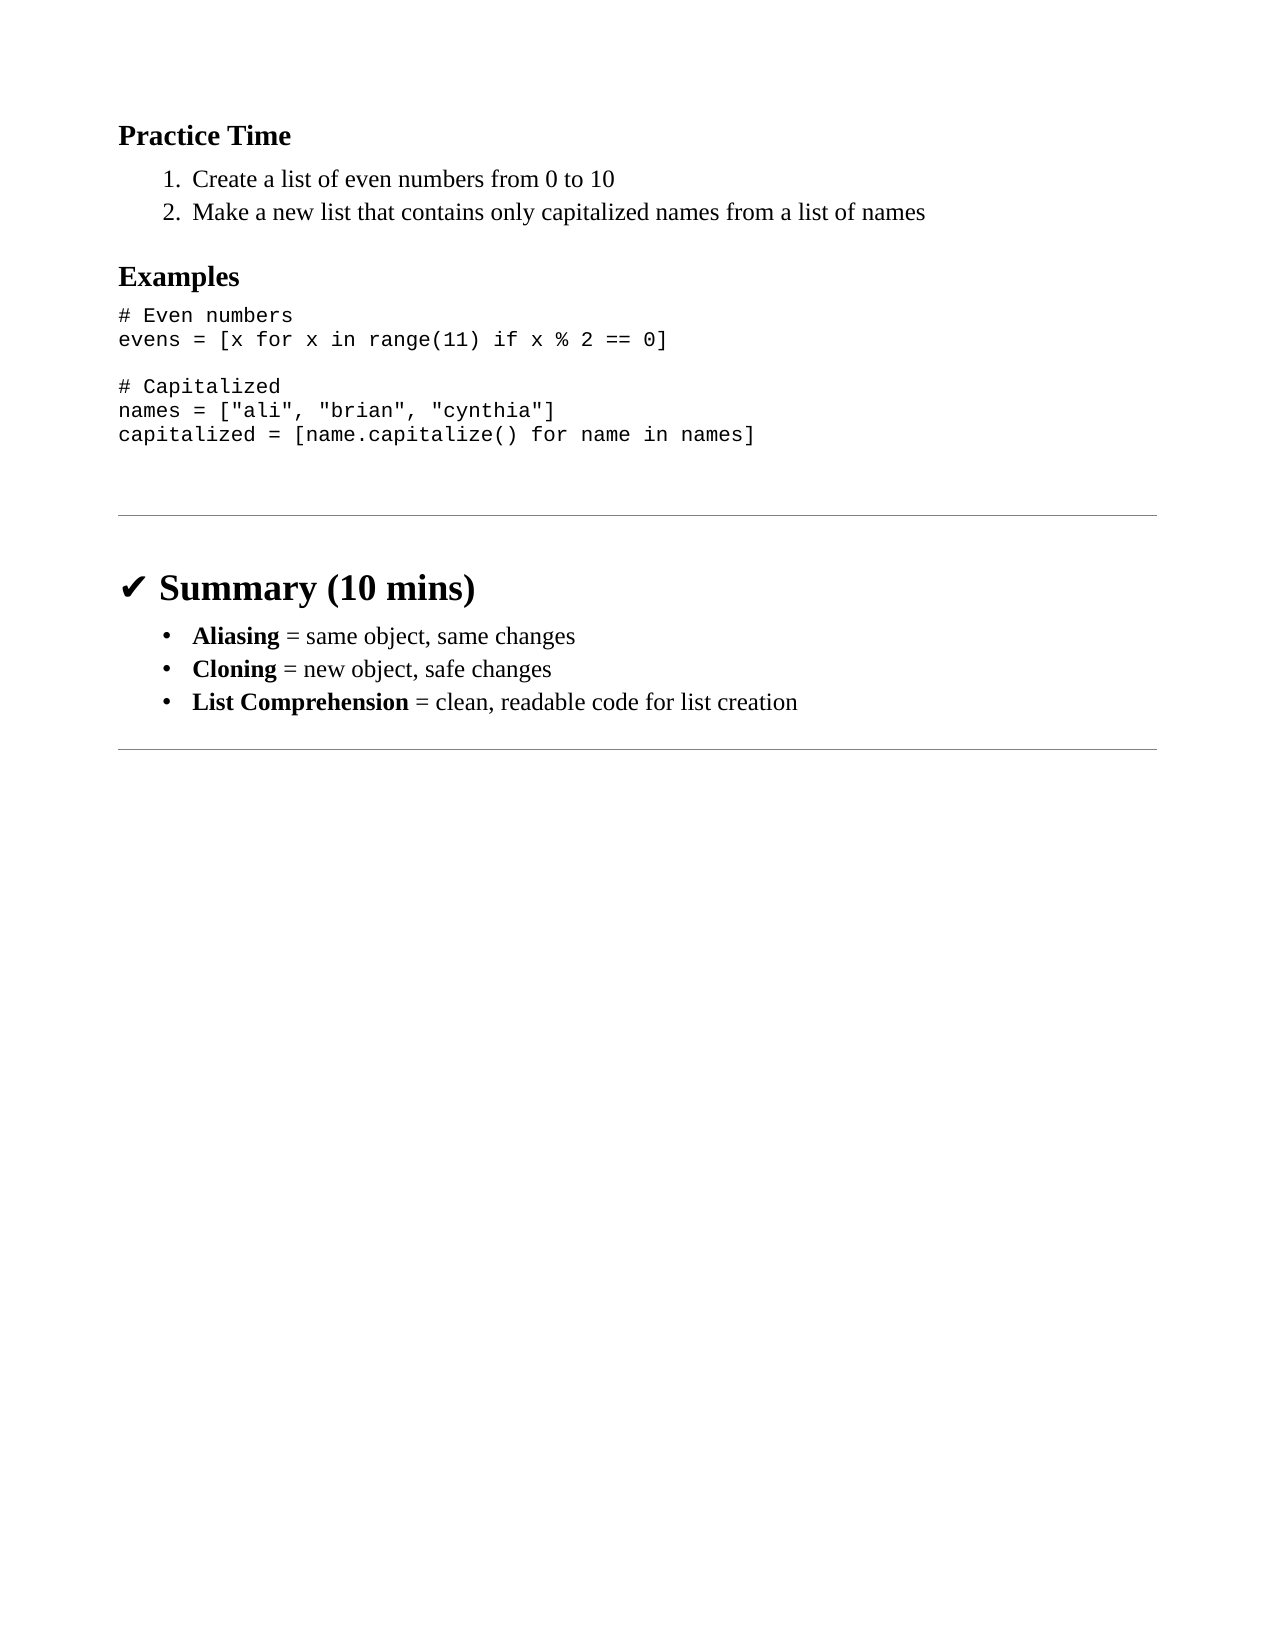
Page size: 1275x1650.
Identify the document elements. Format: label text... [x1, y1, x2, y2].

subtitle Practice Time [118, 118, 1157, 152]
subtitle Examples [118, 259, 1157, 293]
list Aliasing = same object, same changes [162, 621, 1157, 650]
list Make a new list that contains only capitalized names from a list of names [162, 197, 1157, 226]
subtitle ✔️ Summary (10 mins) [118, 566, 1157, 609]
list Create a list of even numbers from 0 to 10 [162, 164, 1157, 193]
list Cloning = new object, safe changes [162, 654, 1157, 683]
text # Even numbers [118, 305, 1157, 329]
text capitalized = [name.capitalize() for name in names] [118, 424, 1157, 447]
text names = ["ali", "brian", "cynthia"] [118, 400, 1157, 424]
list List Comprehension = clean, readable code for list creation [162, 687, 1157, 716]
text # Capitalized [118, 376, 1157, 400]
text evens = [x for x in range(11) if x % 2 == 0] [118, 329, 1157, 353]
